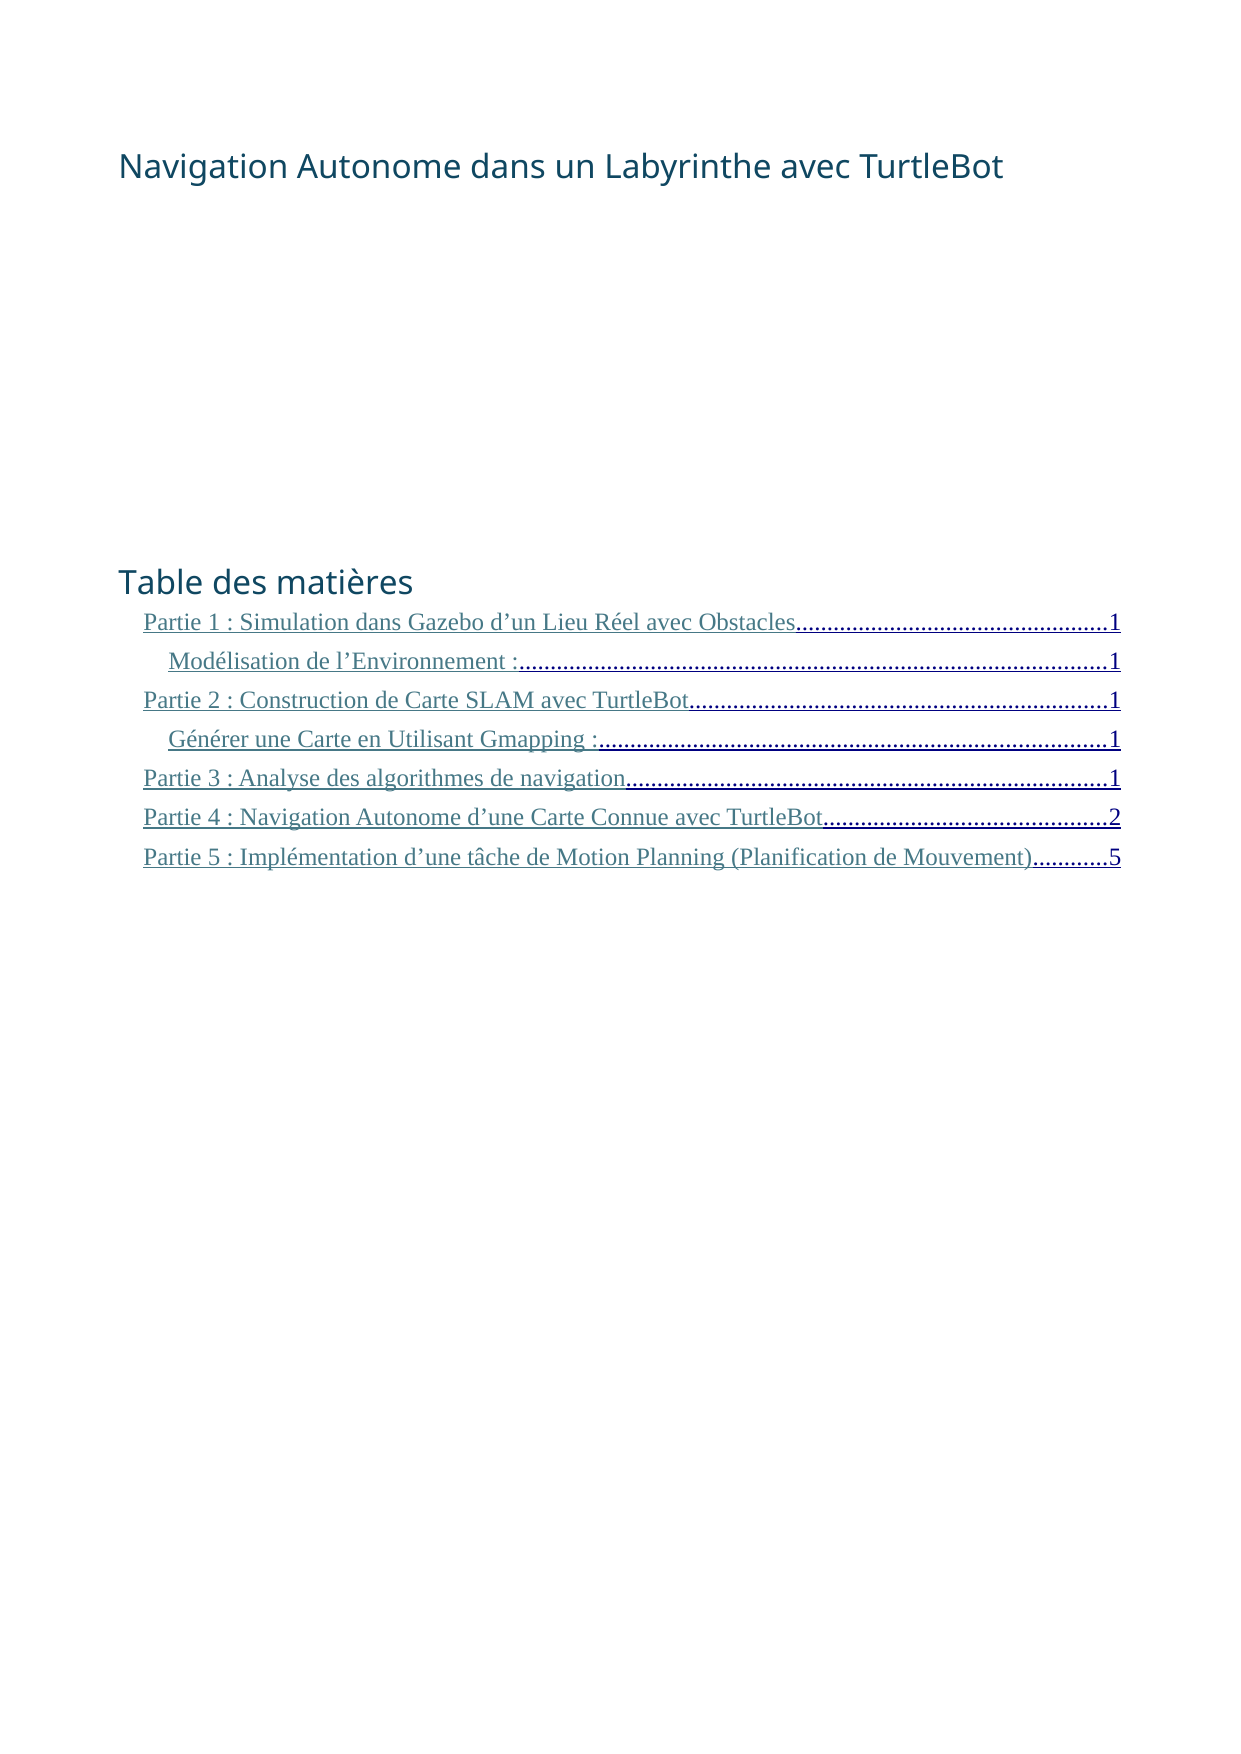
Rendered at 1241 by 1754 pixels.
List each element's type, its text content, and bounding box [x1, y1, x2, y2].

text Partie 1 : Simulation dans Gazebo d’un Lieu Réel avec Obstacles 1 [143, 607, 1122, 635]
text Partie 5 : Implémentation d’une tâche de Motion Planning (Planification de Mouvement) 5 [143, 842, 1122, 870]
text Partie 4 : Navigation Autonome d’une Carte Connue avec TurtleBot 2 [143, 802, 1122, 831]
text Partie 3 : Analyse des algorithmes de navigation 1 [143, 763, 1122, 792]
subtitle Navigation Autonome dans un Labyrinthe avec TurtleBot [118, 143, 1122, 188]
text Modélisation de l’Environnement : 1 [168, 646, 1122, 674]
text Partie 2 : Construction de Carte SLAM avec TurtleBot 1 [143, 685, 1122, 714]
text Table des matières [118, 558, 1122, 604]
text Générer une Carte en Utilisant Gmapping : 1 [168, 724, 1122, 753]
